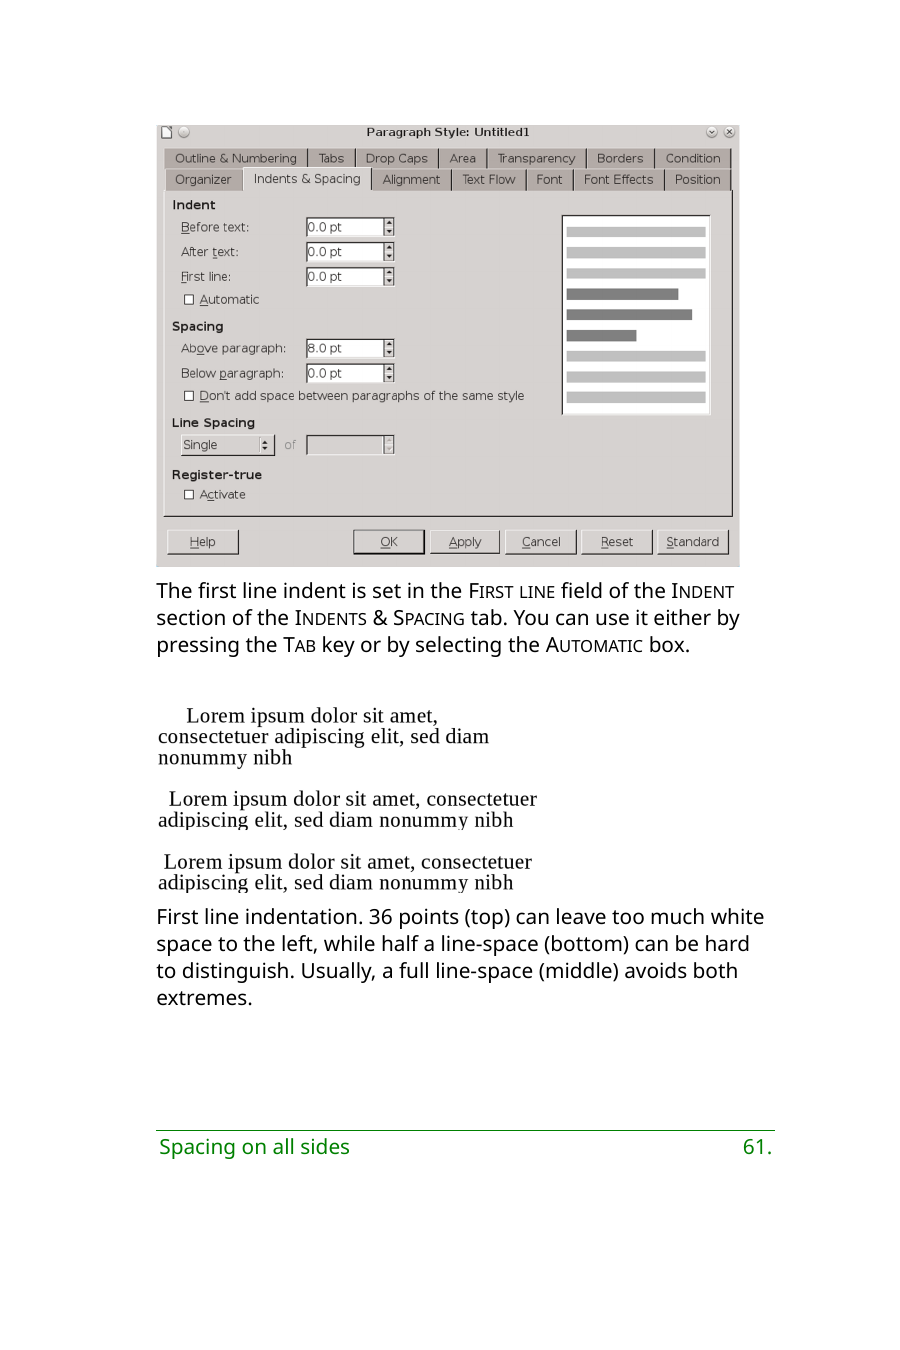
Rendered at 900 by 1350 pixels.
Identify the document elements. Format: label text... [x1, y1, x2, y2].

table_header [156, 705, 775, 895]
picture [156, 125, 740, 567]
table_header [156, 125, 775, 569]
table_cell First line indentation. 36 points (top) can leave too much white space to the left, while half a line-space (bottom) can be hard to distinguish. Usually, a full line-space (middle) avoids both extremes. [156, 895, 775, 1011]
picture [156, 705, 540, 893]
table_cell The first line indent is set in the First line field of the Indent section of the Indents & Spacing tab. You can use it either by pressing the Tab key or by selecting the Automatic box. [156, 569, 775, 658]
